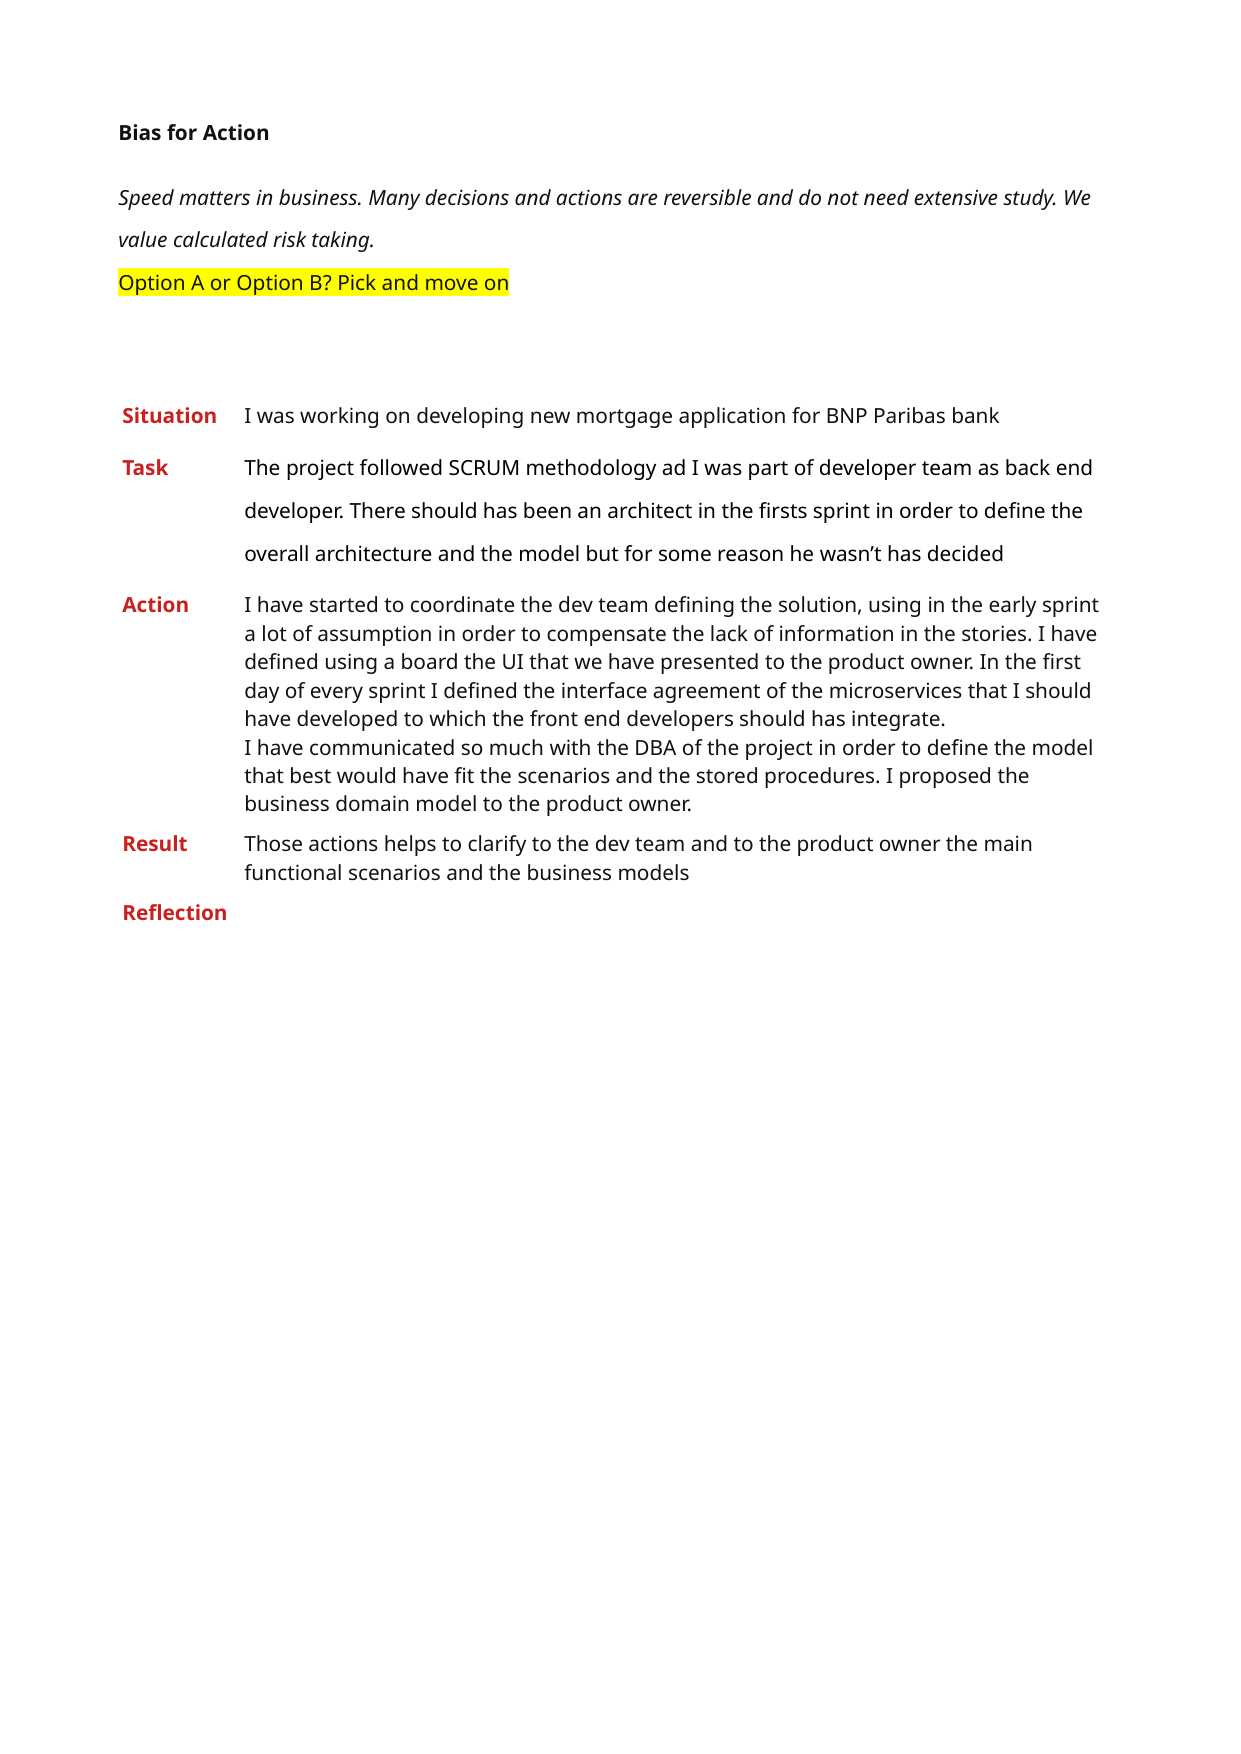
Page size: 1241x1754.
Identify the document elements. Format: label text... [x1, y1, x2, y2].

table_cell [238, 892, 1122, 944]
table_cell Action [116, 585, 238, 824]
text Speed matters in business. Many decisions and actions are reversible and do not need extensive study. We value calculated risk taking. [118, 183, 1122, 254]
text Option A or Option B? Pick and move on [118, 268, 1122, 296]
table_cell Those actions helps to clarify to the dev team and to the product owner the main functional scenarios and the business models [238, 824, 1122, 892]
table_cell Task [116, 448, 238, 585]
subtitle Bias for Action [118, 118, 1122, 147]
table_cell Reflection [116, 892, 238, 944]
table_header I was working on developing new mortgage application for BNP Paribas bank [238, 396, 1122, 448]
table_cell I have started to coordinate the dev team defining the solution, using in the early sprint a lot of assumption in order to compensate the lack of information in the stories. I have defined using a board the UI that we have presented to the product owner. In the first day of every sprint I defined the interface agreement of the microservices that I should have developed to which the front end developers should has integrate. I have communicated so much with the DBA of the project in order to define the model that best would have fit the scenarios and the stored procedures. I proposed the business domain model to the product owner. [238, 585, 1122, 824]
table_header Situation [116, 396, 238, 448]
table_cell Result [116, 824, 238, 892]
table_cell The project followed SCRUM methodology ad I was part of developer team as back end developer. There should has been an architect in the firsts sprint in order to define the overall architecture and the model but for some reason he wasn’t has decided [238, 448, 1122, 585]
